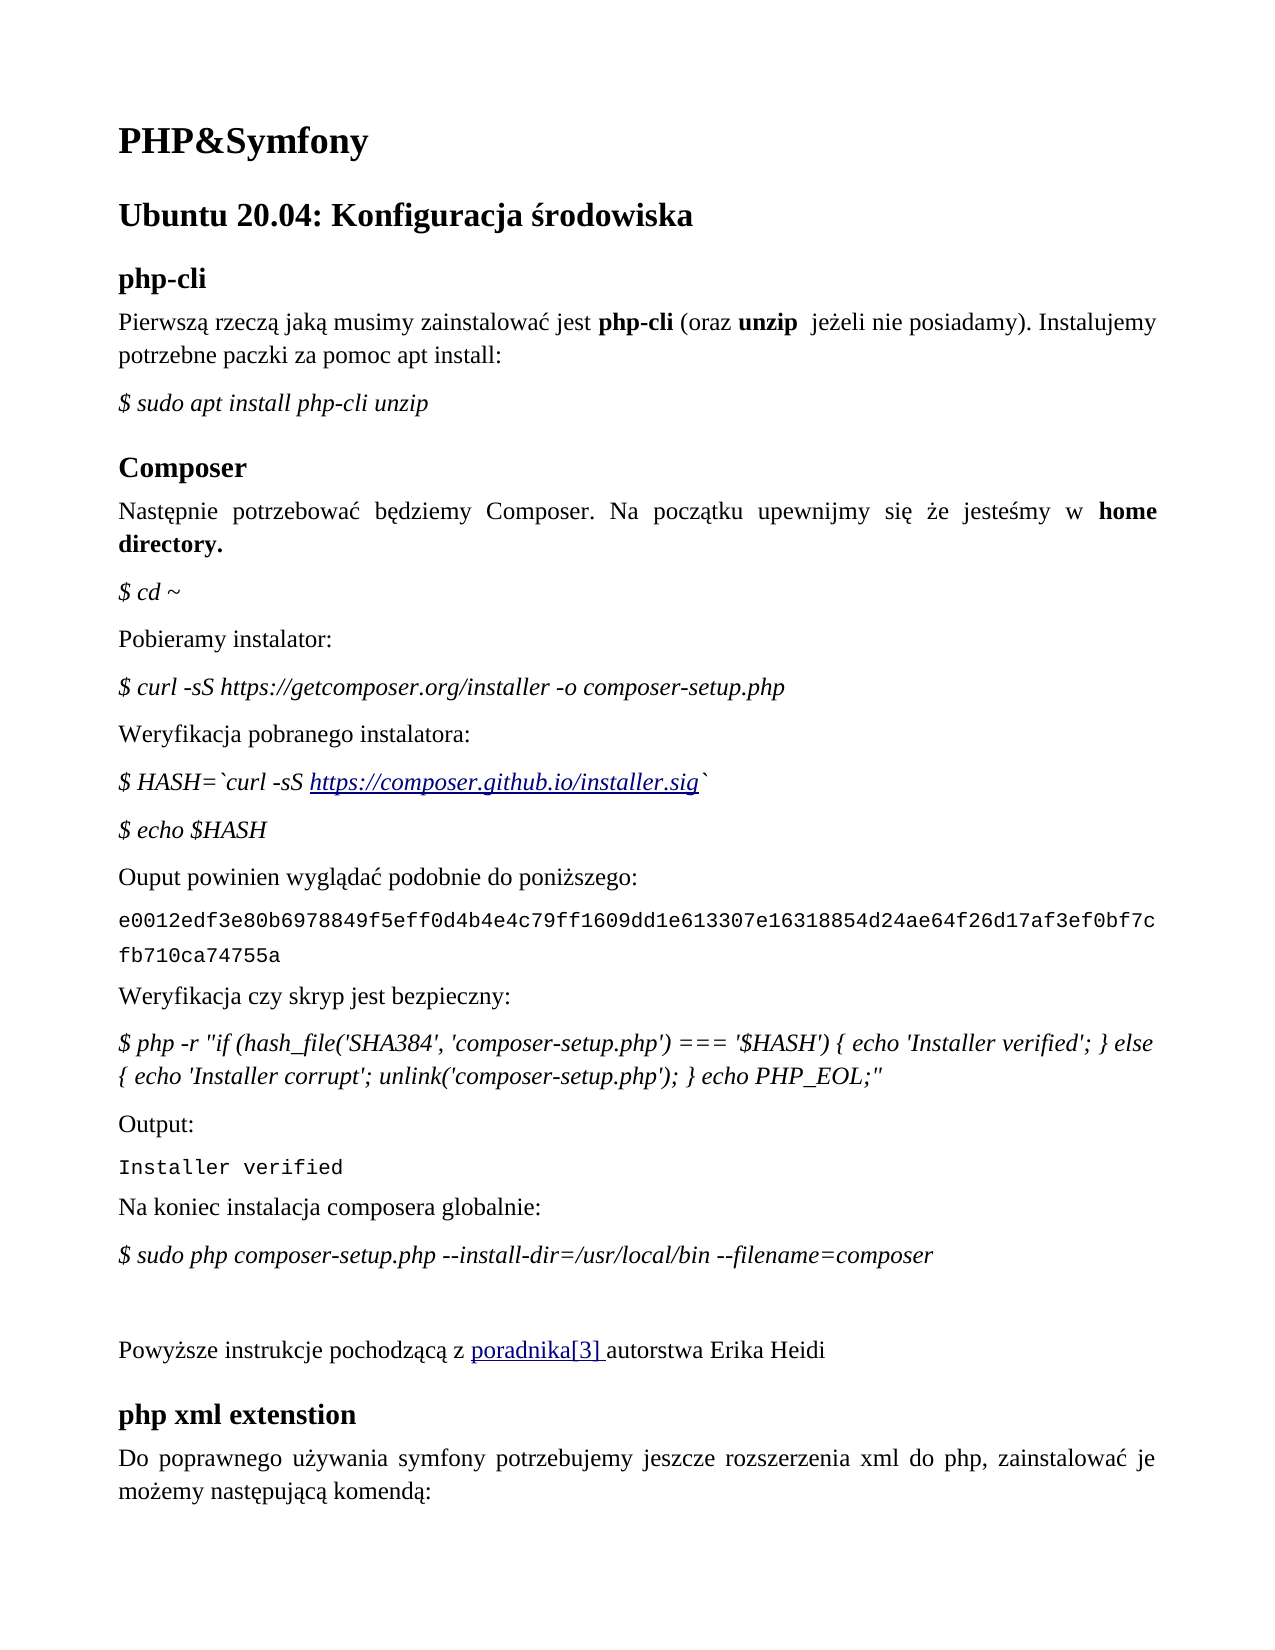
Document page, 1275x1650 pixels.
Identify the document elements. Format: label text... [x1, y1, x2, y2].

text Następnie potrzebować będziemy Composer. Na początku upewnijmy się że jesteśmy w home directory. [118, 496, 1157, 558]
subtitle Ubuntu 20.04: Konfiguracja środowiska [118, 195, 1157, 234]
text Installer verified [118, 1157, 1157, 1180]
subtitle Composer [118, 450, 1157, 484]
text $ cd ~ [118, 577, 1157, 606]
text Pobieramy instalator: [118, 624, 1157, 653]
text $ sudo apt install php-cli unzip [118, 388, 1157, 416]
subtitle php xml extenstion [118, 1397, 1157, 1431]
text Pierwszą rzeczą jaką musimy zainstalować jest php-cli (oraz unzip jeżeli nie posiadamy). Instalujemy potrzebne paczki za pomoc apt install: [118, 307, 1157, 369]
text Output: [118, 1109, 1157, 1138]
text Powyższe instrukcje pochodzącą z poradnika[3] autorstwa Erika Heidi [118, 1335, 1157, 1364]
text Weryfikacja pobranego instalatora: [118, 719, 1157, 748]
subtitle PHP&Symfony [118, 118, 1157, 162]
text Weryfikacja czy skryp jest bezpieczny: [118, 981, 1157, 1009]
text $ HASH=`curl -sS https://composer.github.io/installer.sig` [118, 767, 1157, 796]
text Do poprawnego używania symfony potrzebujemy jeszcze rozszerzenia xml do php, zainstalować je możemy następującą komendą: [118, 1443, 1157, 1505]
text Na koniec instalacja composera globalnie: [118, 1192, 1157, 1221]
text $ curl -sS https://getcomposer.org/installer -o composer-setup.php [118, 672, 1157, 701]
text $ sudo php composer-setup.php --install-dir=/usr/local/bin --filename=composer [118, 1240, 1157, 1268]
subtitle php-cli [118, 261, 1157, 294]
text e0012edf3e80b6978849f5eff0d4b4e4c79ff1609dd1e613307e16318854d24ae64f26d17af3ef0bf7cfb710ca74755a [118, 910, 1157, 969]
text $ echo $HASH [118, 815, 1157, 843]
text $ php -r "if (hash_file('SHA384', 'composer-setup.php') === '$HASH') { echo 'Installer verified'; } else { echo 'Installer corrupt'; unlink('composer-setup.php'); } echo PHP_EOL;" [118, 1028, 1157, 1090]
text Ouput powinien wyglądać podobnie do poniższego: [118, 862, 1157, 891]
